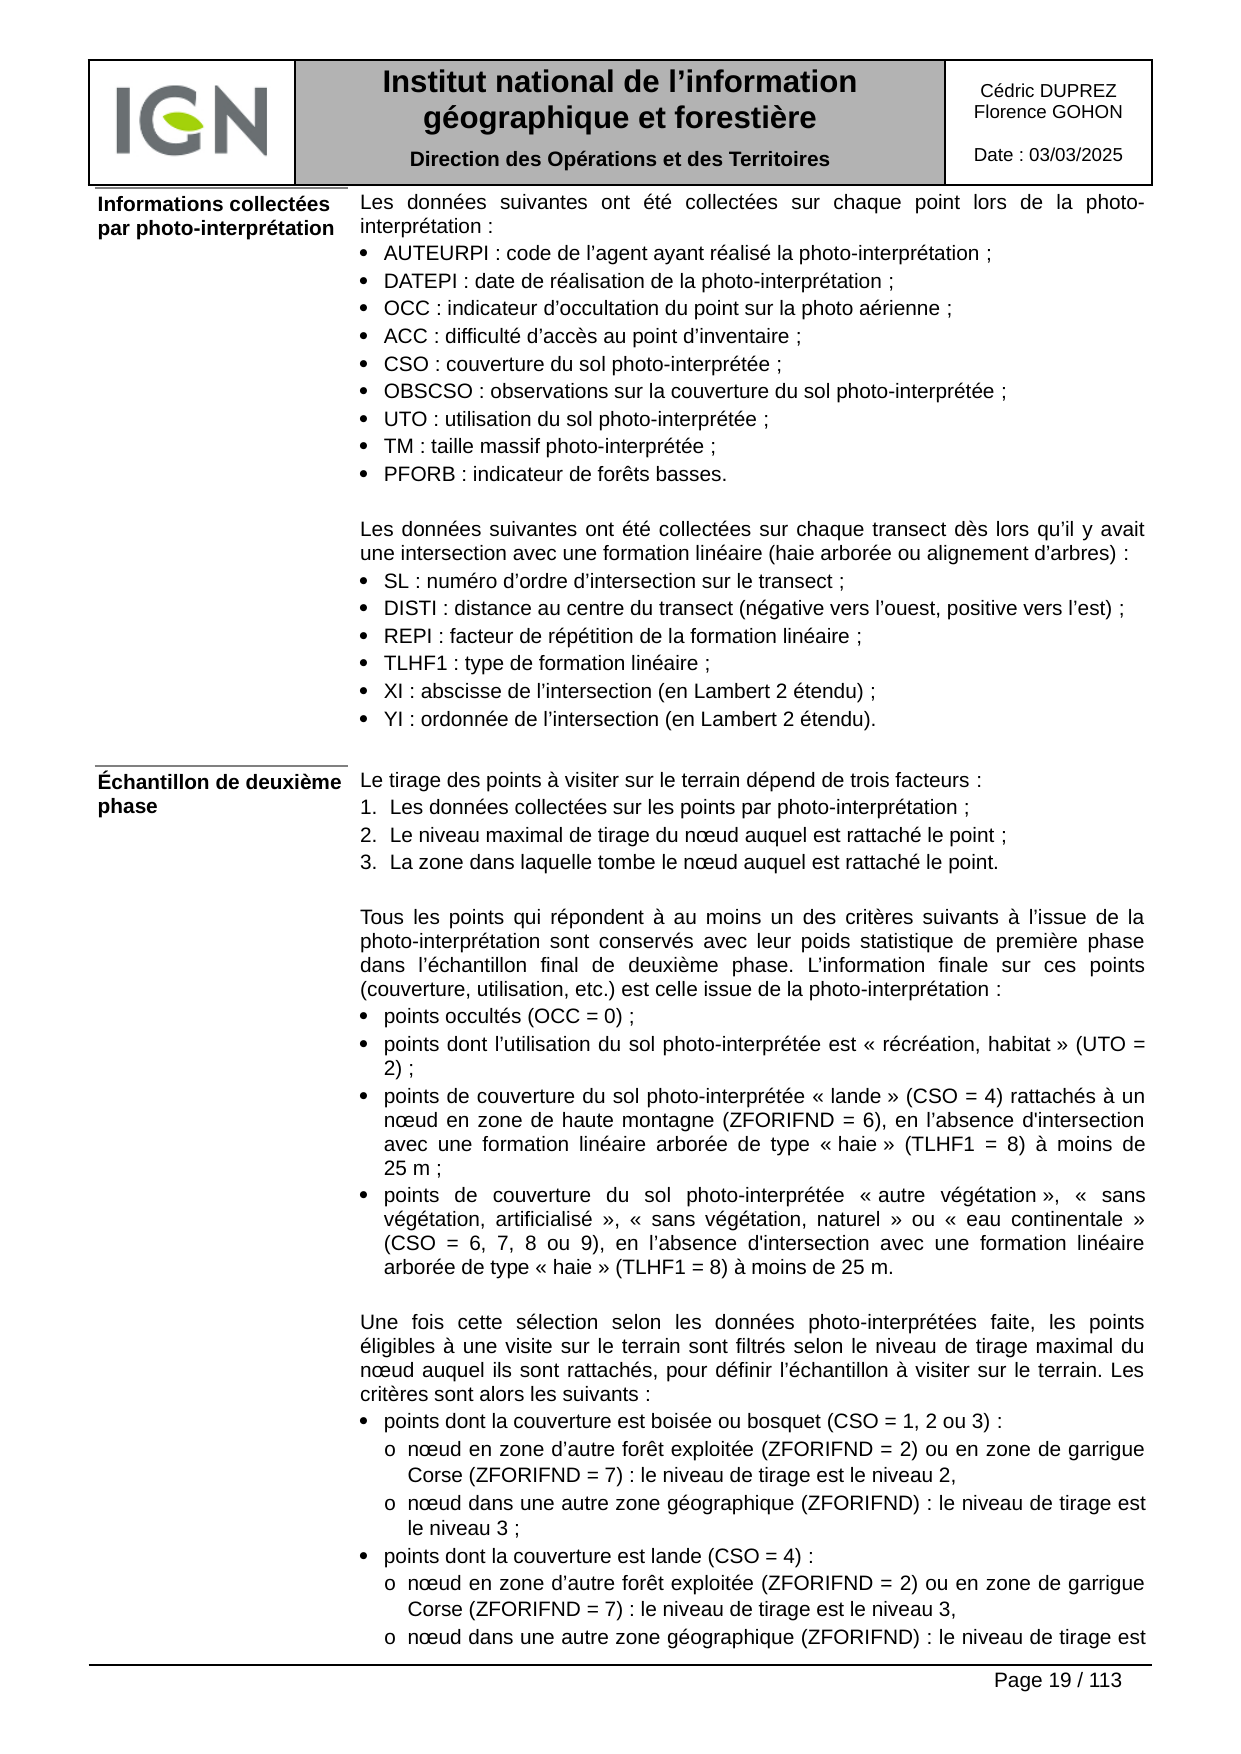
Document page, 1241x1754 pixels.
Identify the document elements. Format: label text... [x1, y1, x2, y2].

table_cell Informations collectées par photo-interprétation [89, 186, 354, 764]
table_cell Les données suivantes ont été collectées sur chaque point lors de la photo-interprétation : AUTEURPI : code de l’agent ayant réalisé la photo-interprétation ; DATEPI : date de réalisation de la photo-interprétation ; OCC : indicateur d’occultation du point sur la photo aérienne ; ACC : difficulté d’accès au point d’inventaire ; CSO : couverture du sol photo-interprétée ; OBSCSO : observations sur la couverture du sol photo-interprétée ; UTO : utilisation du sol photo-interprétée ; TM : taille massif photo-interprétée ; PFORB : indicateur de forêts basses. Les données suivantes ont été collectées sur chaque transect dès lors qu’il y avait une intersection avec une formation linéaire (haie arborée ou alignement d’arbres) : SL : numéro d’ordre d’intersection sur le transect ; DISTI : distance au centre du transect (négative vers l’ouest, positive vers l’est) ; REPI : facteur de répétition de la formation linéaire ; TLHF1 : type de formation linéaire ; XI : abscisse de l’intersection (en Lambert 2 étendu) ; YI : ordonnée de l’intersection (en Lambert 2 étendu). [354, 186, 1152, 764]
table_cell Le tirage des points à visiter sur le terrain dépend de trois facteurs : Les données collectées sur les points par photo-interprétation ; Le niveau maximal de tirage du nœud auquel est rattaché le point ; La zone dans laquelle tombe le nœud auquel est rattaché le point. Tous les points qui répondent à au moins un des critères suivants à l’issue de la photo-interprétation sont conservés avec leur poids statistique de première phase dans l’échantillon final de deuxième phase. L’information finale sur ces points (couverture, utilisation, etc.) est celle issue de la photo-interprétation : points occultés (OCC = 0) ; points dont l’utilisation du sol photo-interprétée est « récréation, habitat » (UTO = 2) ; points de couverture du sol photo-interprétée « lande » (CSO = 4) rattachés à un nœud en zone de haute montagne (ZFORIFND = 6), en l’absence d'intersection avec une formation linéaire arborée de type « haie » (TLHF1 = 8) à moins de 25 m ; points de couverture du sol photo-interprétée « autre végétation », « sans végétation, artificialisé », « sans végétation, naturel » ou « eau continentale » (CSO = 6, 7, 8 ou 9), en l’absence d'intersection avec une formation linéaire arborée de type « haie » (TLHF1 = 8) à moins de 25 m. Une fois cette sélection selon les données photo-interprétées faite, les points éligibles à une visite sur le terrain sont filtrés selon le niveau de tirage maximal du nœud auquel ils sont rattachés, pour définir l’échantillon à visiter sur le terrain. Les critères sont alors les suivants : points dont la couverture est boisée ou bosquet (CSO = 1, 2 ou 3) : nœud en zone d’autre forêt exploitée (ZFORIFND = 2) ou en zone de garrigue Corse (ZFORIFND = 7) : le niveau de tirage est le niveau 2, nœud dans une autre zone géographique (ZFORIFND) : le niveau de tirage est le niveau 3 ; points dont la couverture est lande (CSO = 4) : nœud en zone d’autre forêt exploitée (ZFORIFND = 2) ou en zone de garrigue Corse (ZFORIFND = 7) : le niveau de tirage est le niveau 3, nœud dans une autre zone géographique (ZFORIFND) : le niveau de tirage est le niveau 4 ; points dont la couverture est peupleraie (CSO = 5) : le niveau de tirage est le niveau 2 ; points ayant une autre couverture (CSO = 6, 7, 8 ou 9), en présence d’une formation linéaire arborée de type « haie » intersectée à moins de 25 m du point : le niveau de tirage est le niveau 4. Cas des points supplémentaires en zone populicole : les points supplémentaires (POI$ > 1) rattachés à un nœud en zone populicole (ZPOP = 2) sont exclus de l'échantillon de deuxième phase s'ils n'ont pas une couverture photo-interprétée « peupleraie » (CSO = 5). Tous les points retenus pour une visite sur le terrain après application de ce filtre sur le niveau de tirage sont ajoutés à l’échantillon final de deuxième phase. Leur poids statistique initial (cf ci-après) est égal à 2 élevé à la puissance (niveau de tirage – 1) et divisé, dans les deux cas suivants, par le nombre de points photo-interprétés (non occultés) rattachés au même nœud : points dont la couverture est boisée ou bosquet (CSO = 1, 2 ou 3) ou lande (en l’absence de haie) (CSO = 4) en zone de montagne (ZFORIFND = 3 ou 6) ; points dont la couverture est peupleraie (CSO = 5) en zone populicole (ZPOP = 2), [354, 764, 1152, 1656]
picture [91, 62, 293, 180]
table_cell Échantillon de deuxième phase [89, 764, 354, 1656]
